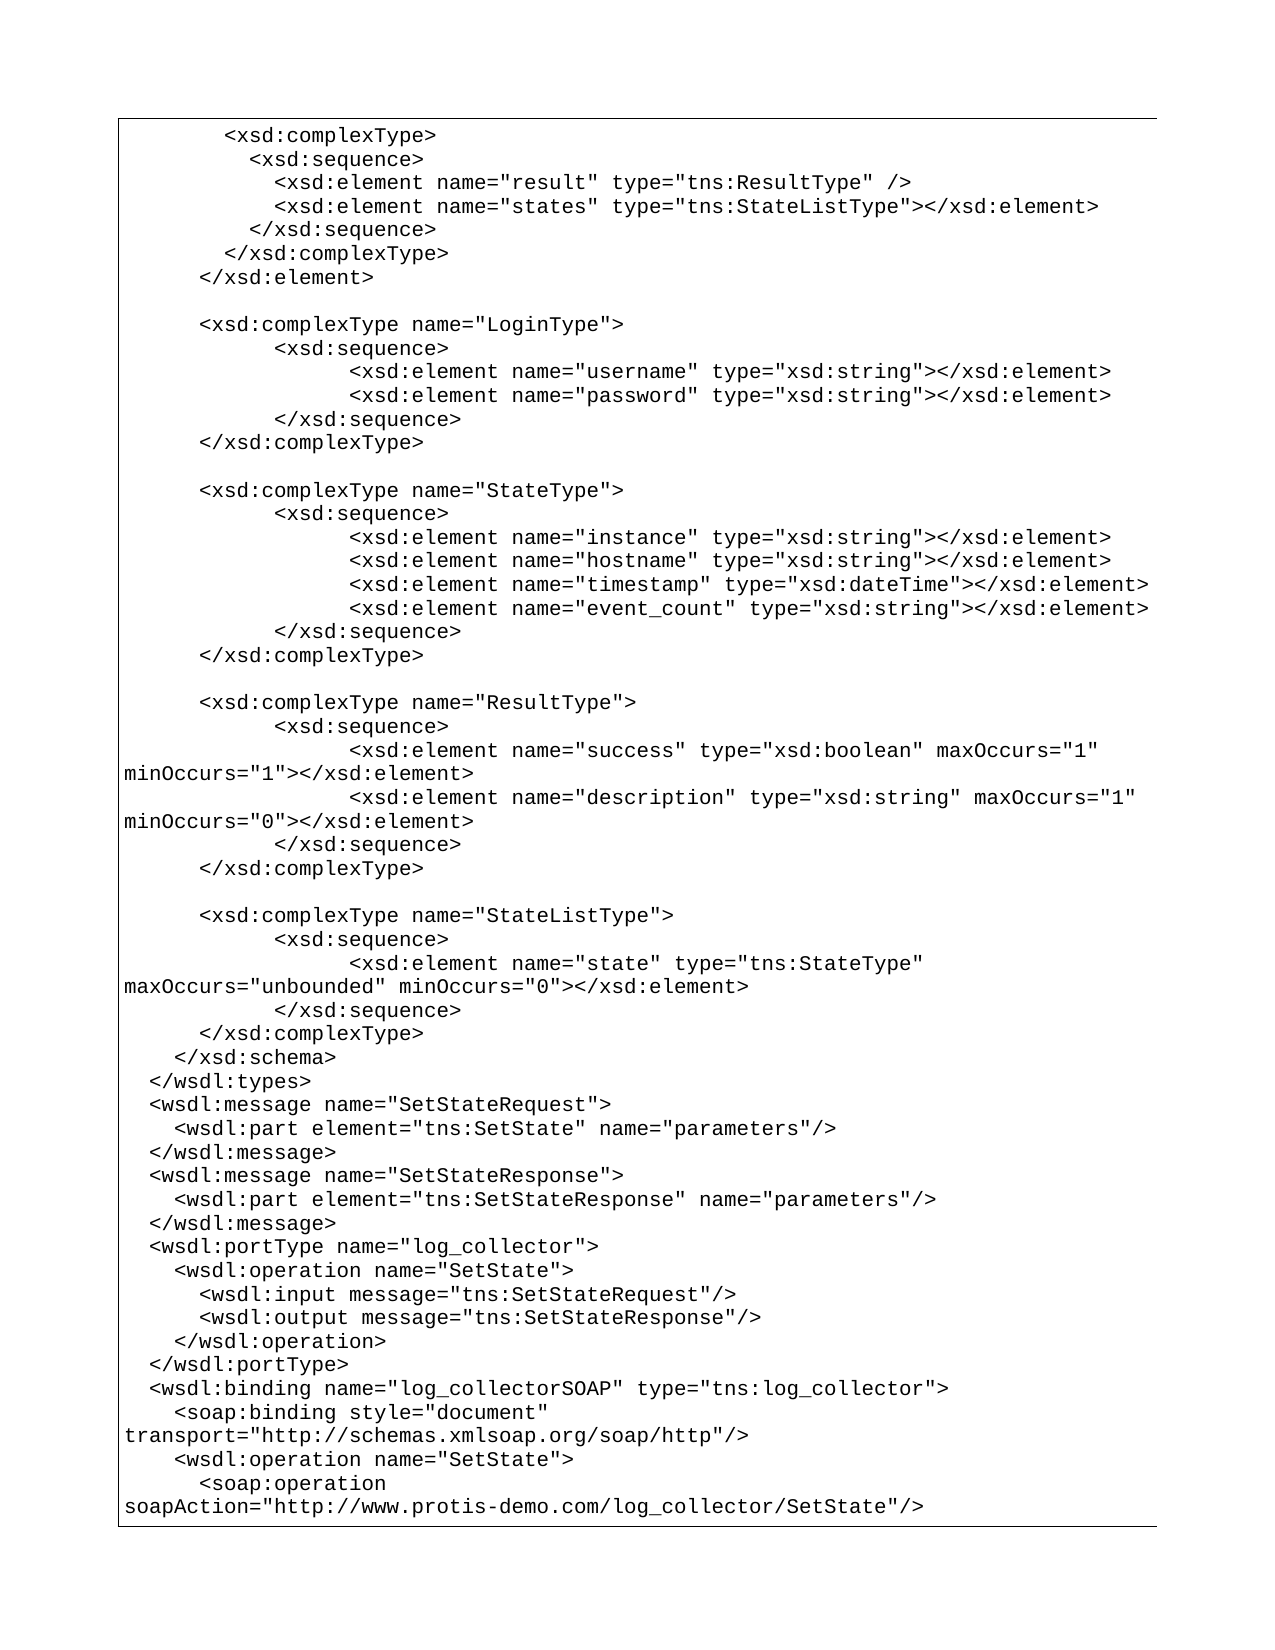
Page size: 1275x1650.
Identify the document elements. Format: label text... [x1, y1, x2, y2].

table_header <xsd:complexType> <xsd:sequence> <xsd:element name="result" type="tns:ResultType" /> <xsd:element name="states" type="tns:StateListType"></xsd:element> </xsd:sequence> </xsd:complexType> </xsd:element> <xsd:complexType name="LoginType"> <xsd:sequence> <xsd:element name="username" type="xsd:string"></xsd:element> <xsd:element name="password" type="xsd:string"></xsd:element> </xsd:sequence> </xsd:complexType> <xsd:complexType name="StateType"> <xsd:sequence> <xsd:element name="instance" type="xsd:string"></xsd:element> <xsd:element name="hostname" type="xsd:string"></xsd:element> <xsd:element name="timestamp" type="xsd:dateTime"></xsd:element> <xsd:element name="event_count" type="xsd:string"></xsd:element> </xsd:sequence> </xsd:complexType> <xsd:complexType name="ResultType"> <xsd:sequence> <xsd:element name="success" type="xsd:boolean" maxOccurs="1" minOccurs="1"></xsd:element> <xsd:element name="description" type="xsd:string" maxOccurs="1" minOccurs="0"></xsd:element> </xsd:sequence> </xsd:complexType> <xsd:complexType name="StateListType"> <xsd:sequence> <xsd:element name="state" type="tns:StateType" maxOccurs="unbounded" minOccurs="0"></xsd:element> </xsd:sequence> </xsd:complexType> </xsd:schema> </wsdl:types> <wsdl:message name="SetStateRequest"> <wsdl:part element="tns:SetState" name="parameters"/> </wsdl:message> <wsdl:message name="SetStateResponse"> <wsdl:part element="tns:SetStateResponse" name="parameters"/> </wsdl:message> <wsdl:portType name="log_collector"> <wsdl:operation name="SetState"> <wsdl:input message="tns:SetStateRequest"/> <wsdl:output message="tns:SetStateResponse"/> </wsdl:operation> </wsdl:portType> <wsdl:binding name="log_collectorSOAP" type="tns:log_collector"> <soap:binding style="document" transport="http://schemas.xmlsoap.org/soap/http"/> <wsdl:operation name="SetState"> <soap:operation soapAction="http://www.protis-demo.com/log_collector/SetState"/> [119, 119, 1157, 1526]
